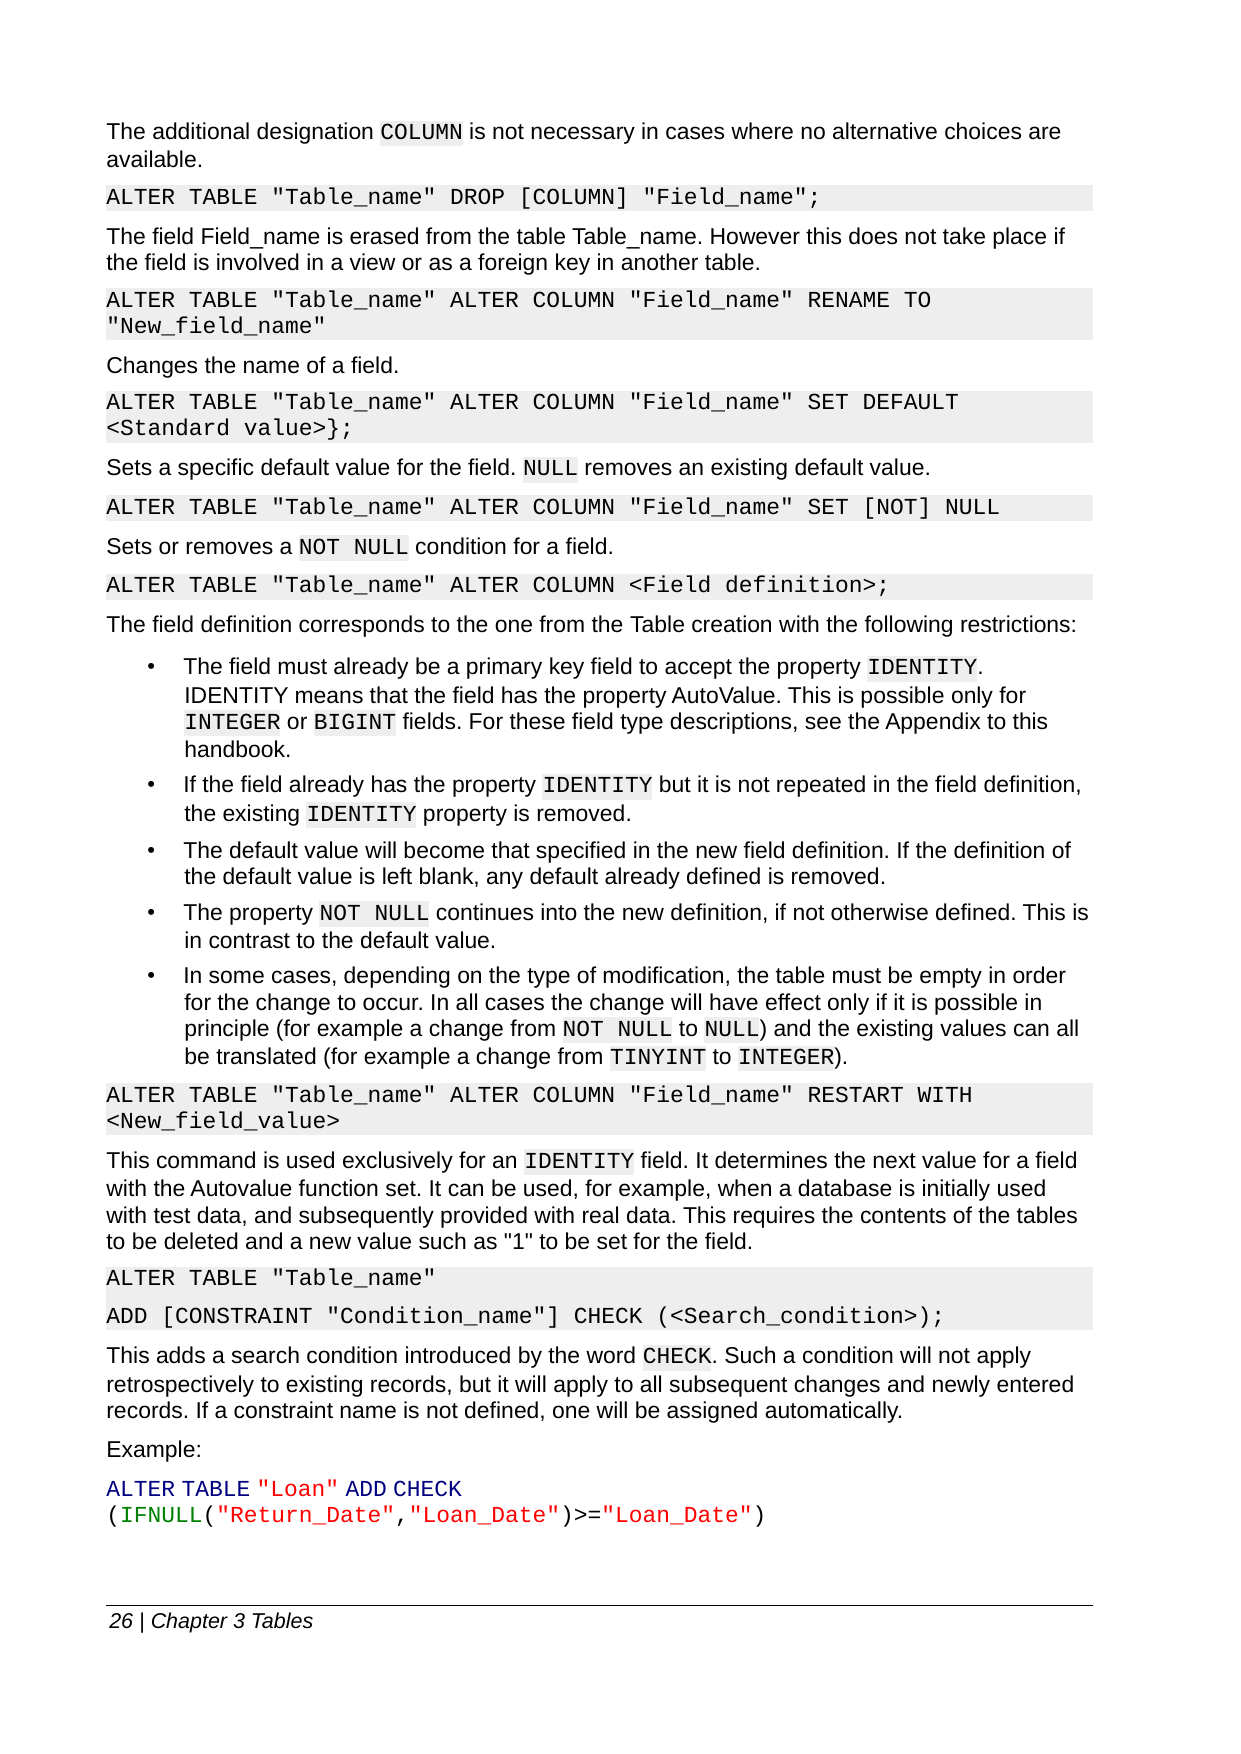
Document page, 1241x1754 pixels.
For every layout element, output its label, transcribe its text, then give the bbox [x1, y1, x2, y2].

text ALTER TABLE "Table_name" ALTER COLUMN "Field_name" SET [NOT] NULL [106, 495, 1093, 521]
text ALTER TABLE "Table_name" DROP [COLUMN] "Field_name"; [106, 185, 1093, 211]
text ALTER TABLE "Loan" ADD CHECK (IFNULL("Return_Date","Loan_Date")>="Loan_Date") [106, 1474, 1093, 1529]
text ALTER TABLE "Table_name" ALTER COLUMN "Field_name" RESTART WITH <New_field_value> [106, 1083, 1093, 1135]
text ALTER TABLE "Table_name" ALTER COLUMN <Field definition>; [106, 574, 1093, 600]
text Example: [106, 1436, 1093, 1462]
text ALTER TABLE "Table_name" ALTER COLUMN "Field_name" RENAME TO "New_field_name" [106, 288, 1093, 340]
list The property NOT NULL continues into the new definition, if not otherwise defined. This is in contrast to the default value. [144, 896, 1093, 953]
text This adds a search condition introduced by the word CHECK. Such a condition will not apply retrospectively to existing records, but it will apply to all subsequent changes and newly entered records. If a constraint name is not defined, one will be assigned automatically. [106, 1342, 1093, 1423]
list The field definition corresponds to the one from the Table creation with the following restrictions: [106, 611, 1093, 638]
text ALTER TABLE "Table_name" [106, 1267, 1093, 1293]
text ALTER TABLE "Table_name" ALTER COLUMN "Field_name" SET DEFAULT <Standard value>}; [106, 391, 1093, 443]
text Sets or removes a NOT NULL condition for a field. [106, 533, 1093, 561]
list If the field already has the property IDENTITY but it is not repeated in the field definition, the existing IDENTITY property is removed. [144, 768, 1093, 828]
text ADD [CONSTRAINT "Condition_name"] CHECK (<Search_condition>); [106, 1304, 1093, 1330]
text Sets a specific default value for the field. NULL removes an existing default value. [106, 454, 1093, 483]
text The field Field_name is erased from the table Table_name. However this does not take place if the field is involved in a view or as a foreign key in another table. [106, 223, 1093, 276]
list The field must already be a primary key field to accept the property IDENTITY. IDENTITY means that the field has the property AutoValue. This is possible only for INTEGER or BIGINT fields. For these field type descriptions, see the Appendix to this handbook. [144, 650, 1093, 763]
text The additional designation COLUMN is not necessary in cases where no alternative choices are available. [106, 118, 1093, 173]
text This command is used exclusively for an IDENTITY field. It determines the next value for a field with the Autovalue function set. It can be used, for example, when a database is initially used with test data, and subsequently provided with real data. This requires the contents of the tables to be deleted and a new value such as "1" to be set for the field. [106, 1147, 1093, 1254]
text Changes the name of a field. [106, 352, 1093, 378]
list The default value will become that specified in the new field definition. If the definition of the default value is left blank, any default already defined is removed. [144, 834, 1093, 890]
list In some cases, depending on the type of modification, the table must be empty in order for the change to occur. In all cases the change will have effect only if it is possible in principle (for example a change from NOT NULL to NULL) and the existing values can all be translated (for example a change from TINYINT to INTEGER). [144, 959, 1093, 1074]
